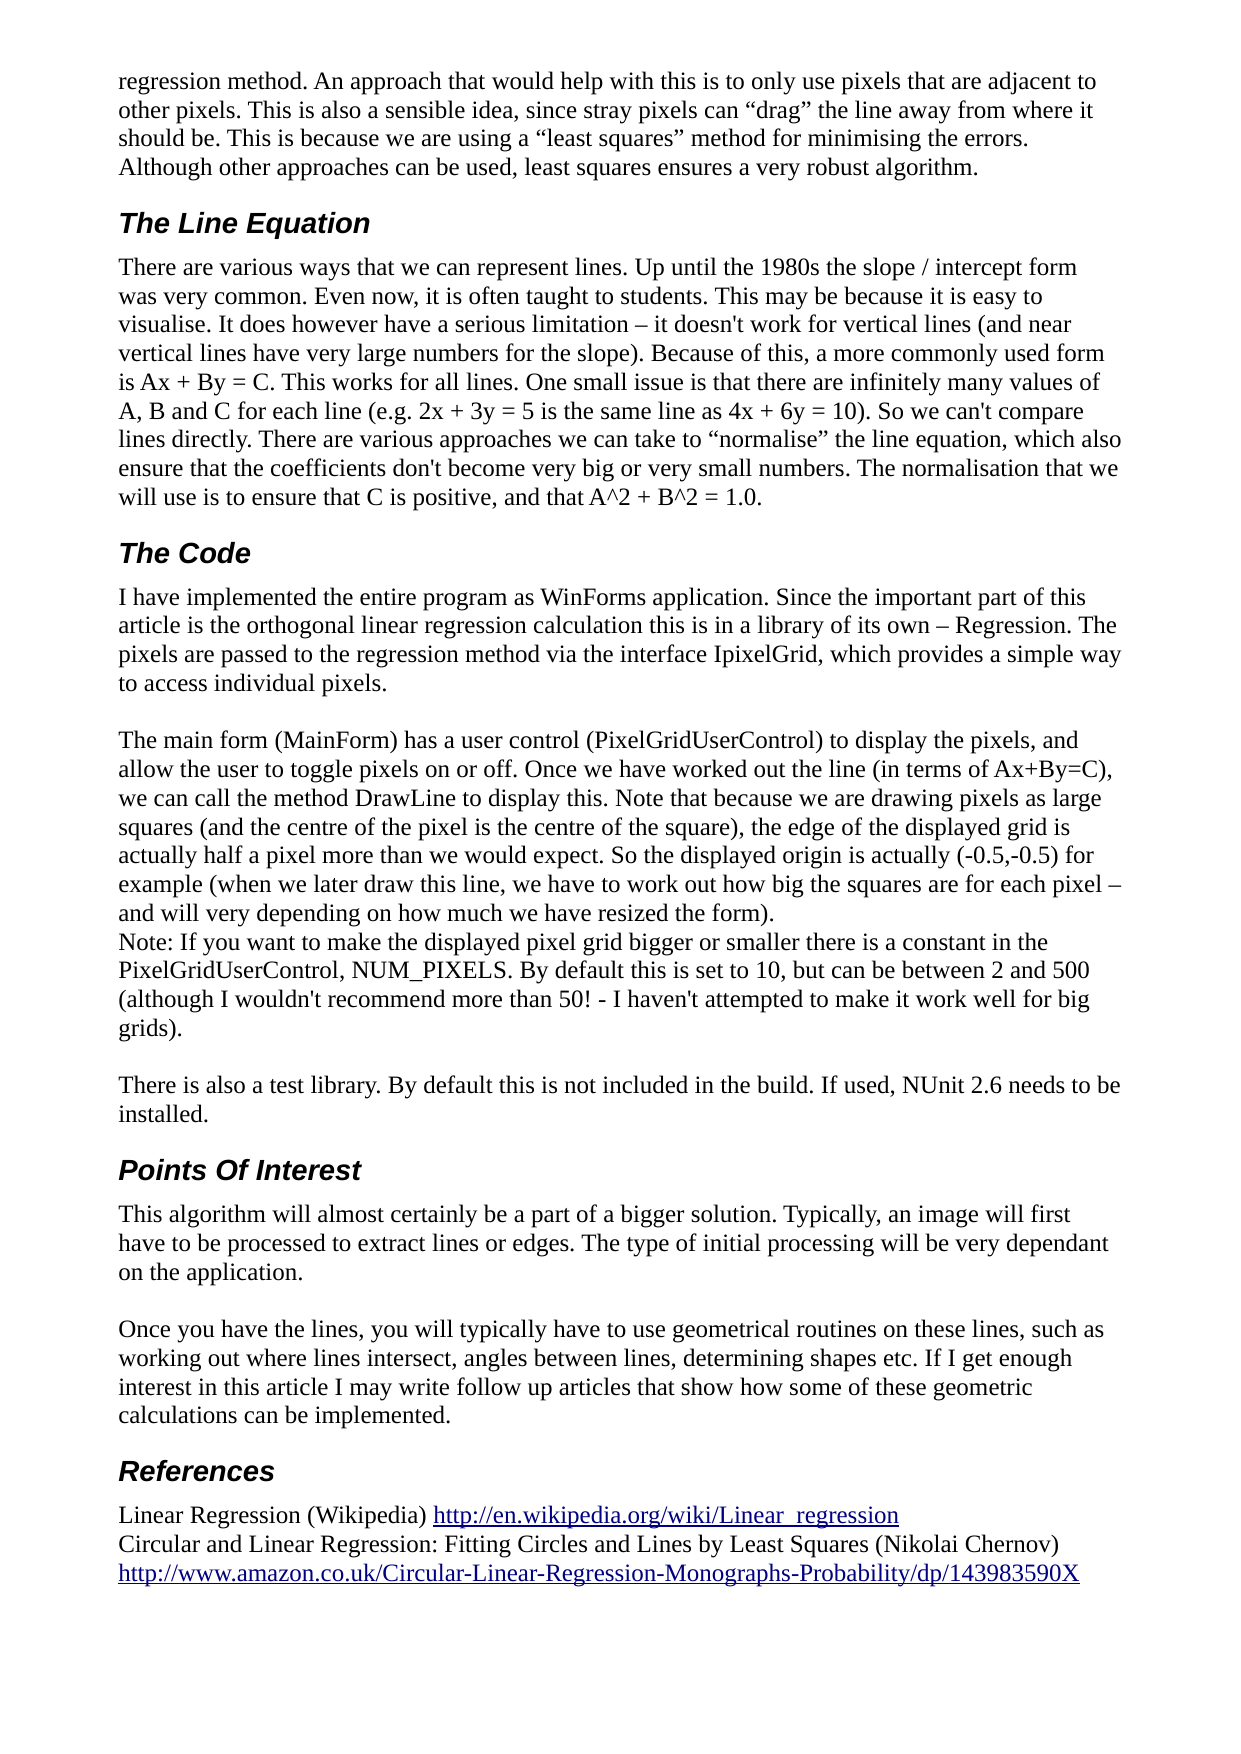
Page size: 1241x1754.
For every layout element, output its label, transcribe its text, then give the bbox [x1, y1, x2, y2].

text Note: If you want to make the displayed pixel grid bigger or smaller there is a constant in the PixelGridUserControl, NUM_PIXELS. By default this is set to 10, but can be between 2 and 500 (although I wouldn't recommend more than 50! - I haven't attempted to make it work well for big grids). [118, 927, 1122, 1042]
text I have implemented the entire program as WinForms application. Since the important part of this article is the orthogonal linear regression calculation this is in a library of its own – Regression. The pixels are passed to the regression method via the interface IpixelGrid, which provides a simple way to access individual pixels. [118, 582, 1122, 697]
text Once you have the lines, you will typically have to use geometrical routines on these lines, such as working out where lines intersect, angles between lines, determining shapes etc. If I get enough interest in this article I may write follow up articles that show how some of these geometric calculations can be implemented. [118, 1314, 1122, 1429]
text Circular and Linear Regression: Fitting Circles and Lines by Least Squares (Nikolai Chernov) http://www.amazon.co.uk/Circular-Linear-Regression-Monographs-Probability/dp/143983590X [118, 1529, 1122, 1586]
text There are various ways that we can represent lines. Up until the 1980s the slope / intercept form was very common. Even now, it is often taught to students. This may be because it is easy to visualise. It does however have a serious limitation – it doesn't work for vertical lines (and near vertical lines have very large numbers for the slope). Because of this, a more commonly used form is Ax + By = C. This works for all lines. One small issue is that there are infinitely many values of A, B and C for each line (e.g. 2x + 3y = 5 is the same line as 4x + 6y = 10). So we can't compare lines directly. There are various approaches we can take to “normalise” the line equation, which also ensure that the coefficients don't become very big or very small numbers. The normalisation that we will use is to ensure that C is positive, and that A^2 + B^2 = 1.0. [118, 252, 1122, 511]
text Linear Regression (Wikipedia) http://en.wikipedia.org/wiki/Linear_regression [118, 1500, 1122, 1529]
text The main form (MainForm) has a user control (PixelGridUserControl) to display the pixels, and allow the user to toggle pixels on or off. Once we have worked out the line (in terms of Ax+By=C), we can call the method DrawLine to display this. Note that because we are drawing pixels as large squares (and the centre of the pixel is the centre of the square), the edge of the displayed grid is actually half a pixel more than we would expect. So the displayed origin is actually (-0.5,-0.5) for example (when we later draw this line, we have to work out how big the squares are for each pixel – and will very depending on how much we have resized the form). [118, 726, 1122, 927]
text This algorithm will almost certainly be a part of a bigger solution. Typically, an image will first have to be processed to extract lines or edges. The type of initial processing will be very dependant on the application. [118, 1199, 1122, 1285]
subtitle Points Of Interest [118, 1153, 1122, 1187]
subtitle References [118, 1454, 1122, 1488]
text There is also a test library. By default this is not included in the build. If used, NUnit 2.6 needs to be installed. [118, 1071, 1122, 1128]
text regression method. An approach that would help with this is to only use pixels that are adjacent to other pixels. This is also a sensible idea, since stray pixels can “drag” the line away from where it should be. This is because we are using a “least squares” method for minimising the errors. Although other approaches can be used, least squares ensures a very robust algorithm. [118, 66, 1122, 181]
subtitle The Code [118, 536, 1122, 569]
subtitle The Line Equation [118, 206, 1122, 239]
